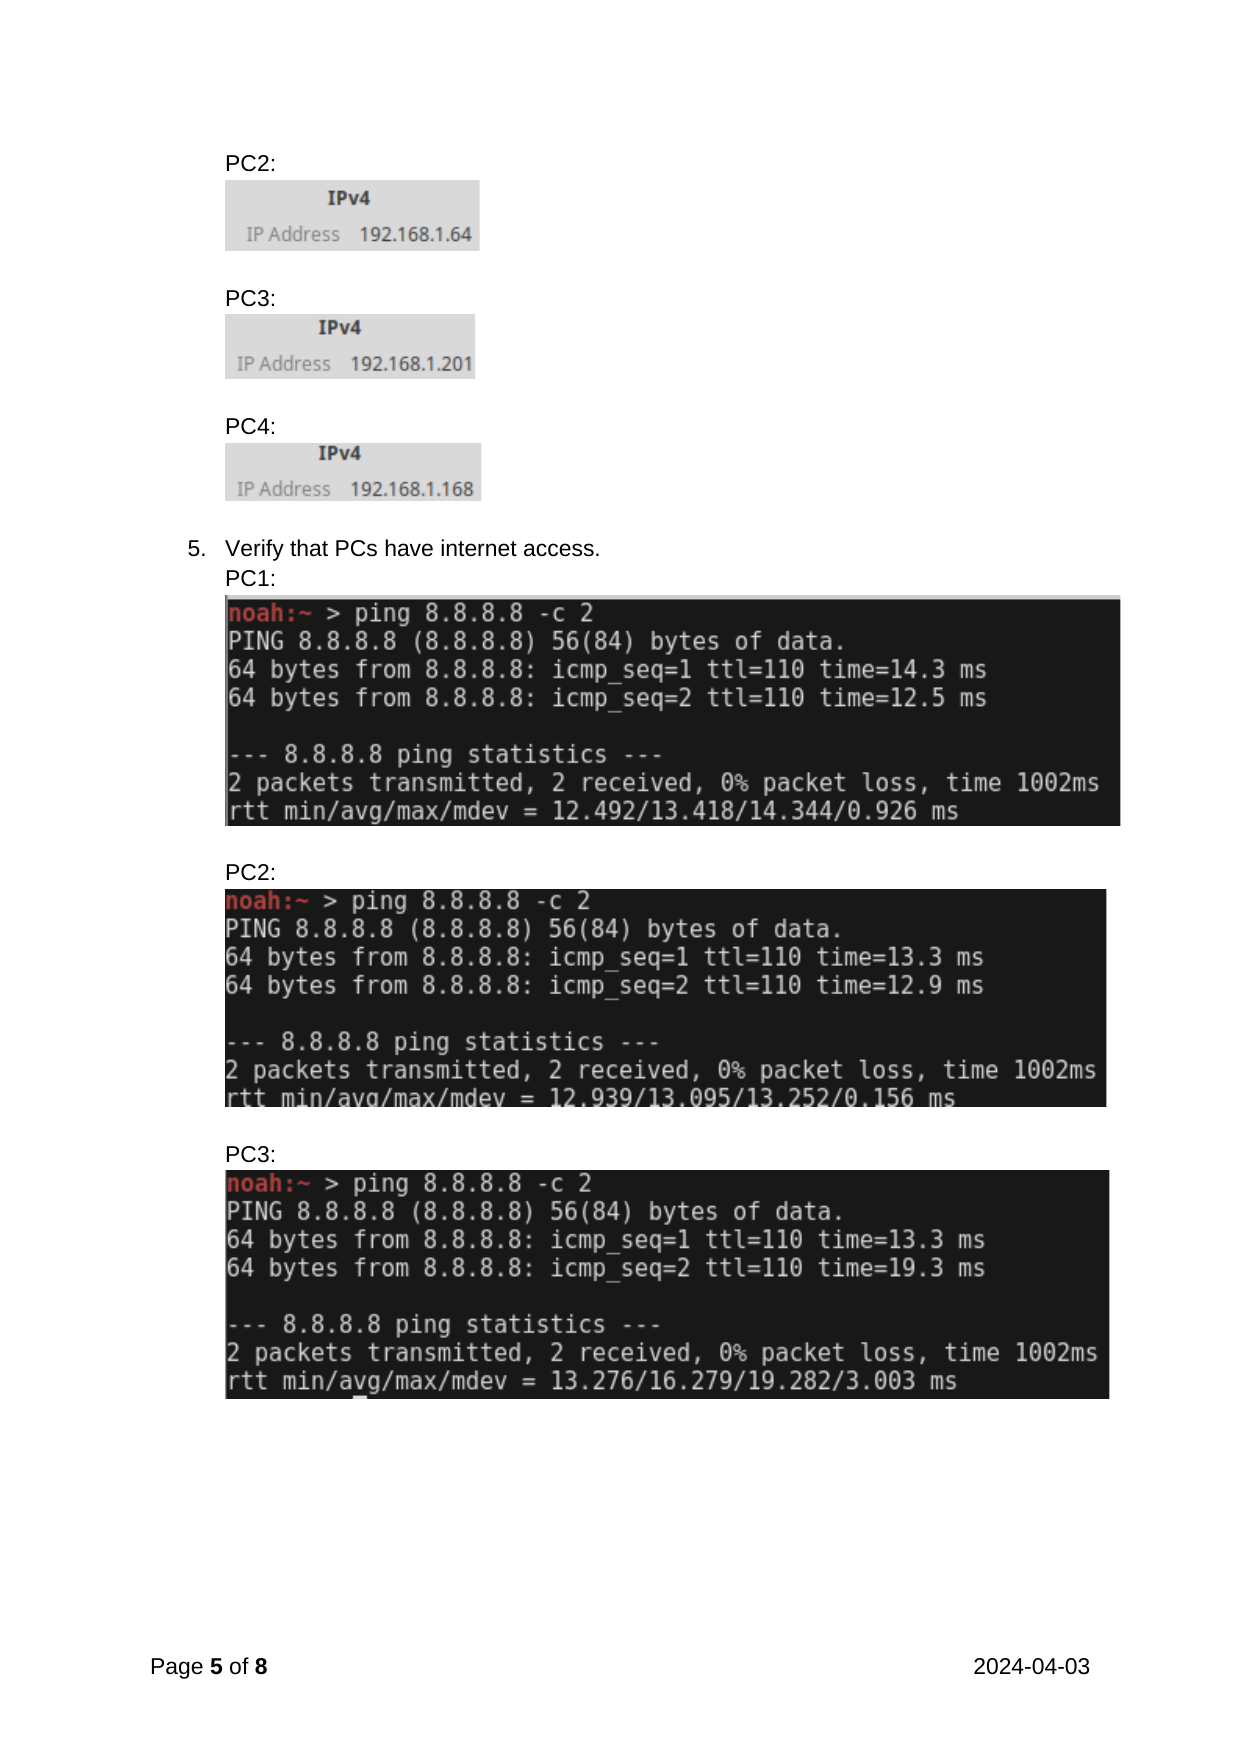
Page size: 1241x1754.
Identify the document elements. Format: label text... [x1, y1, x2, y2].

list PC2: PC3: PC4: [187, 150, 1090, 501]
picture [225, 1170, 1110, 1399]
picture [225, 314, 476, 379]
picture [225, 595, 1121, 826]
picture [225, 889, 1107, 1107]
picture [225, 443, 482, 501]
picture [225, 180, 480, 251]
list Verify that PCs have internet access. PC1: PC2: PC3: [187, 535, 1090, 1429]
